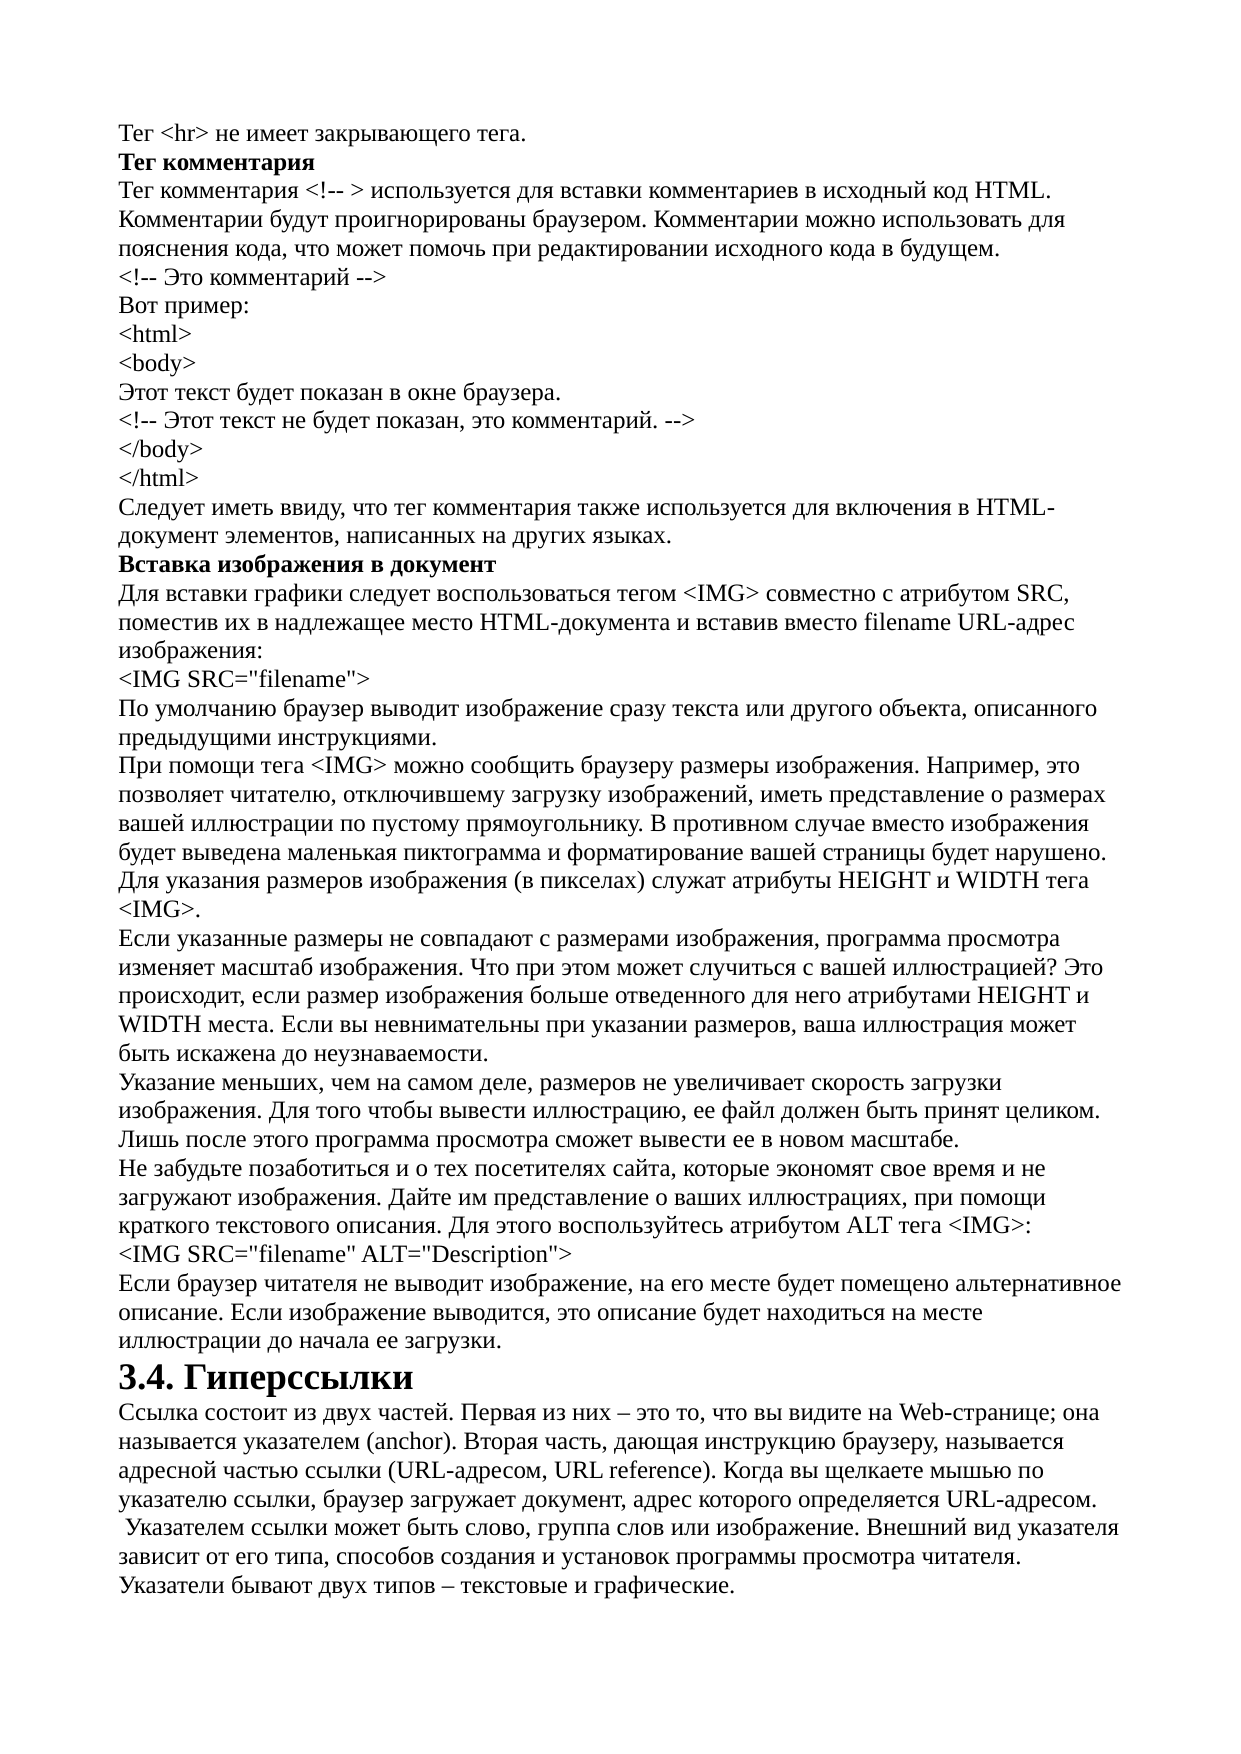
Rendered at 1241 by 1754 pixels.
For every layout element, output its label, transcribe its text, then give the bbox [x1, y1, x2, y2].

text <html> <body> Этот текст будет показан в окне браузера. [118, 319, 1122, 406]
text Если браузер читателя не выводит изображение, на его месте будет помещено альтернативное описание. Если изображение выводится, это описание будет находиться на месте иллюстрации до начала ее загрузки. [118, 1268, 1122, 1354]
text Вот пример: [118, 291, 1122, 319]
text Указание меньших, чем на самом деле, размеров не увеличивает скорость загрузки изображения. Для того чтобы вывести иллюстрацию, ее файл должен быть принят целиком. Лишь после этого программа просмотра сможет вывести ее в новом масштабе. [118, 1067, 1122, 1153]
text Тег комментария [118, 147, 1122, 176]
text Для вставки графики следует воспользоваться тегом <IMG> совместно с атрибутом SRC, поместив их в надлежащее место HTML-документа и вставив вместо filename URL-адрес изображения: [118, 578, 1122, 664]
text <IMG SRC="filename" ALT="Description"> [118, 1239, 1122, 1268]
text <!-- Это комментарий --> [118, 262, 1122, 291]
text Следует иметь ввиду, что тег комментария также используется для включения в HTML-документ элементов, написанных на других языках. [118, 492, 1122, 549]
text Не забудьте позаботиться и о тех посетителях сайта, которые экономят свое время и не загружают изображения. Дайте им представление о ваших иллюстрациях, при помощи краткого текстового описания. Для этого воспользуйтесь атрибутом ALT тега <IMG>: [118, 1153, 1122, 1239]
text Ссылка состоит из двух частей. Первая из них – это то, что вы видите на Web-странице; она называется указателем (anchor). Вторая часть, дающая инструкцию браузеру, называется адресной частью ссылки (URL-адресом, URL reference). Когда вы щелкаете мышью по указателю ссылки, браузер загружает документ, адрес которого определяется URL-aдpecoм. [118, 1397, 1122, 1512]
text Тег комментария <!-- > используется для вставки комментариев в исходный код HTML. Комментарии будут проигнорированы браузером. Комментарии можно использовать для пояснения кода, что может помочь при редактировании исходного кода в будущем. [118, 176, 1122, 262]
text По умолчанию браузер выводит изображение сразу текста или другого объекта, описанного предыдущими инструкциями. [118, 693, 1122, 751]
text Для указания размеров изображения (в пикселах) служат атрибуты HEIGHT и WIDTH тега <IMG>. [118, 866, 1122, 923]
text <IMG SRC="filename"> [118, 664, 1122, 693]
text Если указанные размеры не совпадают с размерами изображения, программа просмотра изменяет масштаб изображения. Что при этом может случиться с вашей иллюстрацией? Это происходит, если размер изображения больше отведенного для него атрибутами HEIGHT и WIDTH места. Если вы невнимательны при указании размеров, ваша иллюстрация может быть искажена до неузнаваемости. [118, 923, 1122, 1067]
subtitle 3.4. Гиперссылки [118, 1354, 1122, 1397]
text Указателем ссылки может быть слово, группа слов или изображение. Внешний вид указателя зависит от его типа, способов создания и установок программы просмотра читателя. Указатели бывают двух типов – текстовые и графические. [118, 1512, 1122, 1599]
text При помощи тега <IMG> можно сообщить браузеру размеры изображения. Например, это позволяет читателю, отключившему загрузку изображений, иметь представление о размерах вашей иллюстрации по пустому прямоугольнику. В противном случае вместо изображения будет выведена маленькая пиктограмма и форматирование вашей страницы будет нарушено. [118, 751, 1122, 866]
text Тег <hr> не имеет закрывающего тега. [118, 118, 1122, 147]
text Вставка изображения в документ [118, 549, 1122, 578]
text <!-- Этот текст не будет показан, это комментарий. --> </body> </html> [118, 406, 1122, 492]
